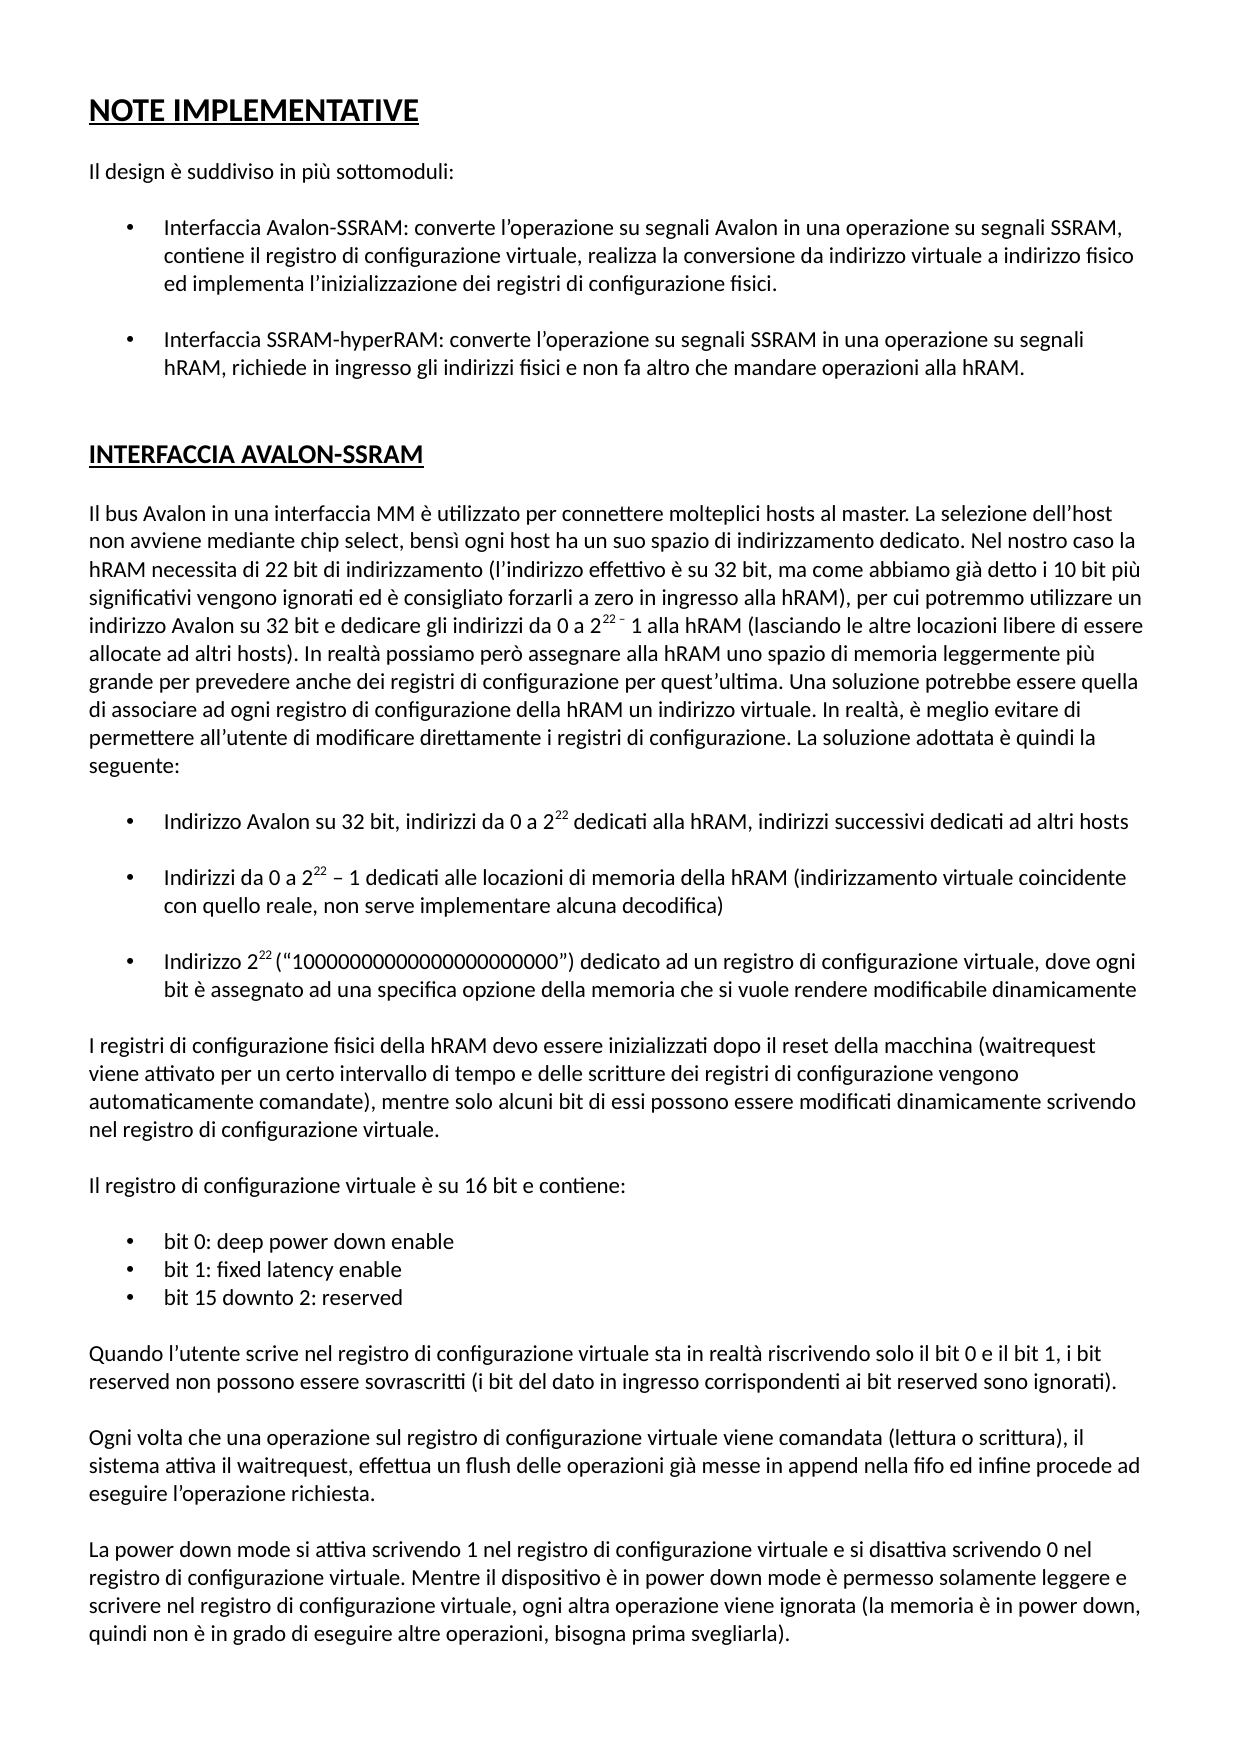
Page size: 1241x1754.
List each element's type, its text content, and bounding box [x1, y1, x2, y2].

list Interfaccia SSRAM-hyperRAM: converte l’operazione su segnali SSRAM in una operazione su segnali hRAM, richiede in ingresso gli indirizzi fisici e non fa altro che mandare operazioni alla hRAM. [126, 326, 1152, 382]
text Il registro di configurazione virtuale è su 16 bit e contiene: [89, 1171, 1152, 1199]
list Indirizzo Avalon su 32 bit, indirizzi da 0 a 222 dedicati alla hRAM, indirizzi successivi dedicati ad altri hosts [126, 807, 1152, 835]
text Ogni volta che una operazione sul registro di configurazione virtuale viene comandata (lettura o scrittura), il sistema attiva il waitrequest, effettua un flush delle operazioni già messe in append nella fifo ed infine procede ad eseguire l’operazione richiesta. [89, 1423, 1152, 1507]
list Indirizzi da 0 a 222 – 1 dedicati alle locazioni di memoria della hRAM (indirizzamento virtuale coincidente con quello reale, non serve implementare alcuna decodifica) [126, 863, 1152, 919]
text INTERFACCIA AVALON-SSRAM [89, 438, 1152, 471]
list bit 1: fixed latency enable [126, 1255, 1152, 1283]
text NOTE IMPLEMENTATIVE [89, 89, 1152, 129]
text Il bus Avalon in una interfaccia MM è utilizzato per connettere molteplici hosts al master. La selezione dell’host non avviene mediante chip select, bensì ogni host ha un suo spazio di indirizzamento dedicato. Nel nostro caso la hRAM necessita di 22 bit di indirizzamento (l’indirizzo effettivo è su 32 bit, ma come abbiamo già detto i 10 bit più significativi vengono ignorati ed è consigliato forzarli a zero in ingresso alla hRAM), per cui potremmo utilizzare un indirizzo Avalon su 32 bit e dedicare gli indirizzi da 0 a 222 – 1 alla hRAM (lasciando le altre locazioni libere di essere allocate ad altri hosts). In realtà possiamo però assegnare alla hRAM uno spazio di memoria leggermente più grande per prevedere anche dei registri di configurazione per quest’ultima. Una soluzione potrebbe essere quella di associare ad ogni registro di configurazione della hRAM un indirizzo virtuale. In realtà, è meglio evitare di permettere all’utente di modificare direttamente i registri di configurazione. La soluzione adottata è quindi la seguente: [89, 499, 1152, 779]
text I registri di configurazione fisici della hRAM devo essere inizializzati dopo il reset della macchina (waitrequest viene attivato per un certo intervallo di tempo e delle scritture dei registri di configurazione vengono automaticamente comandate), mentre solo alcuni bit di essi possono essere modificati dinamicamente scrivendo nel registro di configurazione virtuale. [89, 1031, 1152, 1143]
text Il design è suddiviso in più sottomoduli: [89, 157, 1152, 185]
list bit 15 downto 2: reserved [126, 1283, 1152, 1311]
list Interfaccia Avalon-SSRAM: converte l’operazione su segnali Avalon in una operazione su segnali SSRAM, contiene il registro di configurazione virtuale, realizza la conversione da indirizzo virtuale a indirizzo fisico ed implementa l’inizializzazione dei registri di configurazione fisici. [126, 213, 1152, 297]
text Quando l’utente scrive nel registro di configurazione virtuale sta in realtà riscrivendo solo il bit 0 e il bit 1, i bit reserved non possono essere sovrascritti (i bit del dato in ingresso corrispondenti ai bit reserved sono ignorati). [89, 1339, 1152, 1395]
text La power down mode si attiva scrivendo 1 nel registro di configurazione virtuale e si disattiva scrivendo 0 nel registro di configurazione virtuale. Mentre il dispositivo è in power down mode è permesso solamente leggere e scrivere nel registro di configurazione virtuale, ogni altra operazione viene ignorata (la memoria è in power down, quindi non è in grado di eseguire altre operazioni, bisogna prima svegliarla). [89, 1535, 1152, 1647]
list Indirizzo 222 (“10000000000000000000000”) dedicato ad un registro di configurazione virtuale, dove ogni bit è assegnato ad una specifica opzione della memoria che si vuole rendere modificabile dinamicamente [126, 947, 1152, 1003]
list bit 0: deep power down enable [126, 1227, 1152, 1255]
